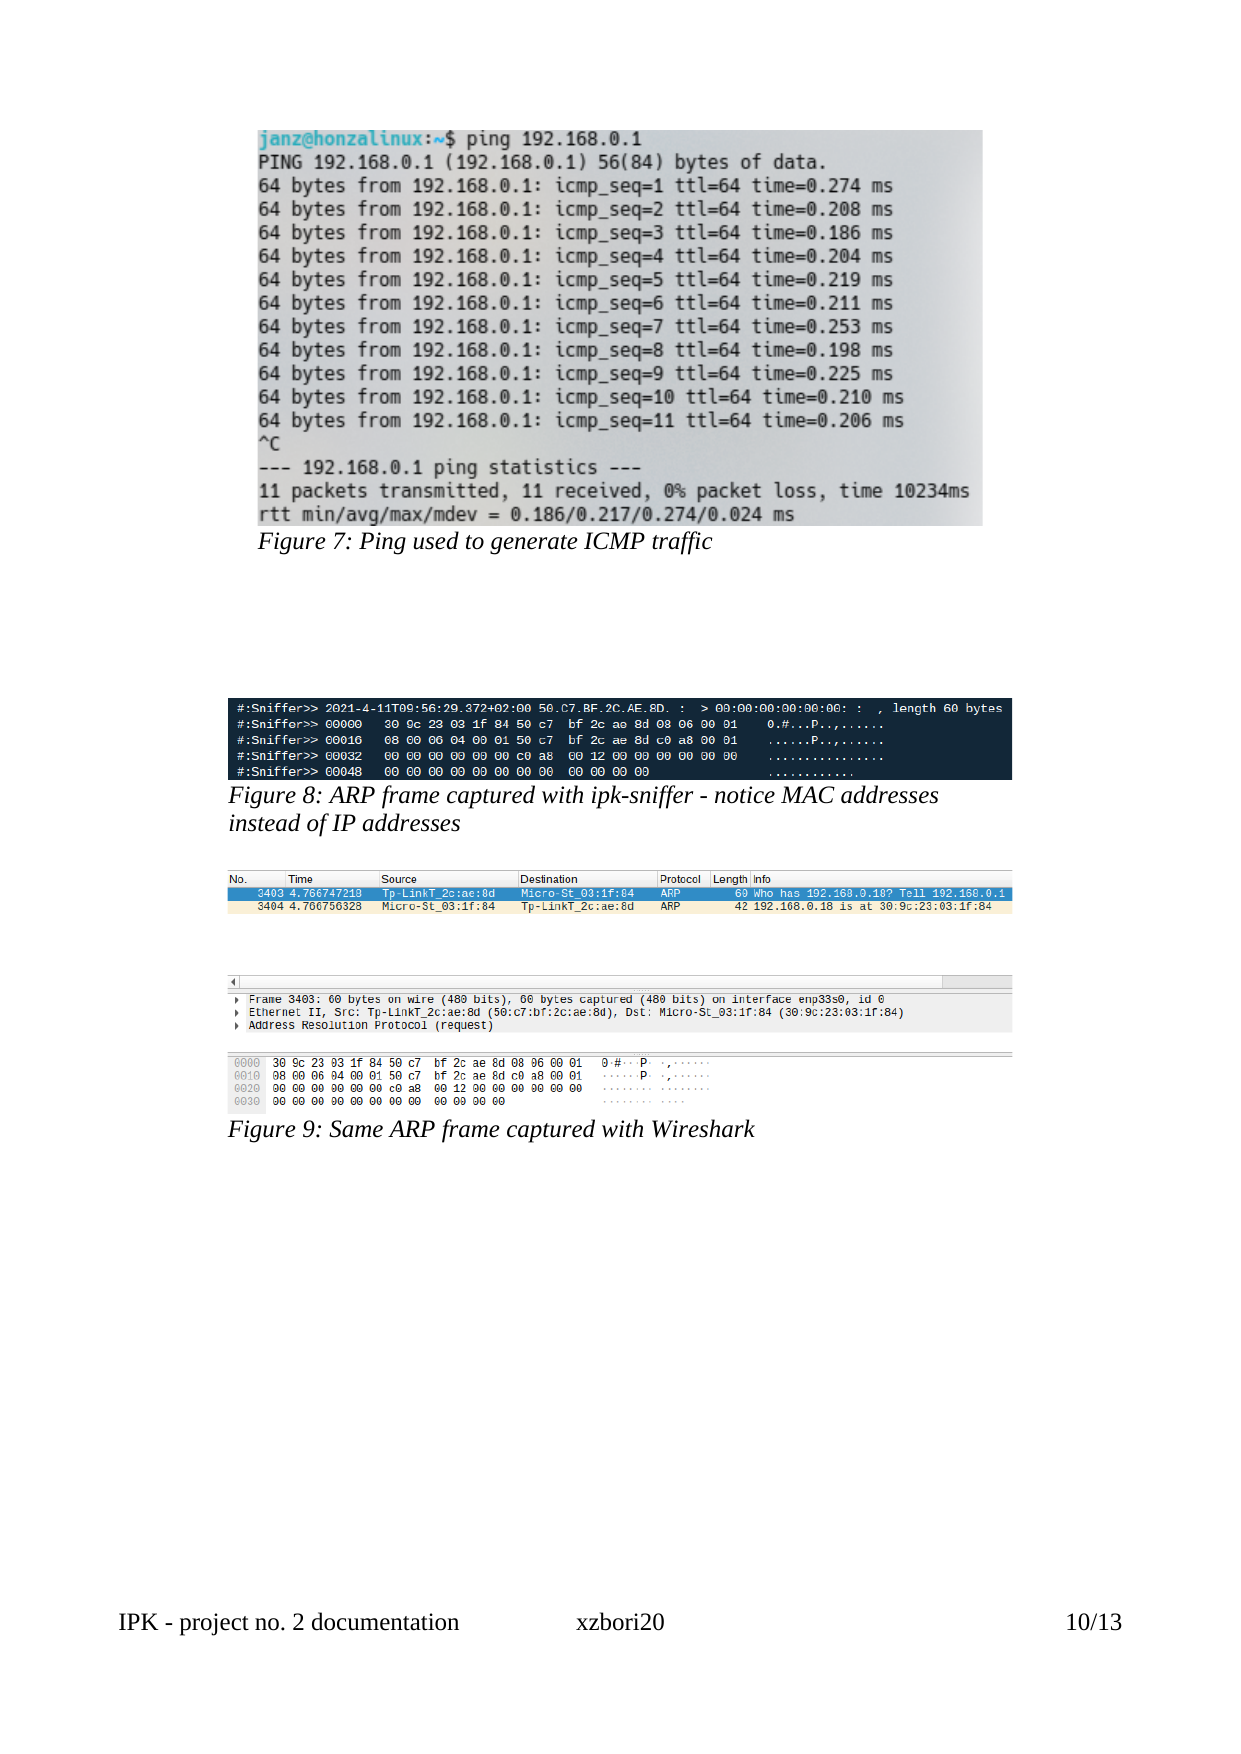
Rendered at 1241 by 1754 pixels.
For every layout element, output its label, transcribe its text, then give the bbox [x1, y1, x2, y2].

text Figure 7: Ping used to generate ICMP traffic [258, 526, 983, 554]
picture [228, 698, 1013, 780]
picture [257, 130, 983, 526]
text Figure 9: Same ARP frame captured with Wireshark [228, 1114, 1012, 1143]
picture [227, 870, 1013, 1114]
text Figure 8: ARP frame captured with ipk-sniffer - notice MAC addresses instead of IP addresses [228, 780, 1012, 837]
